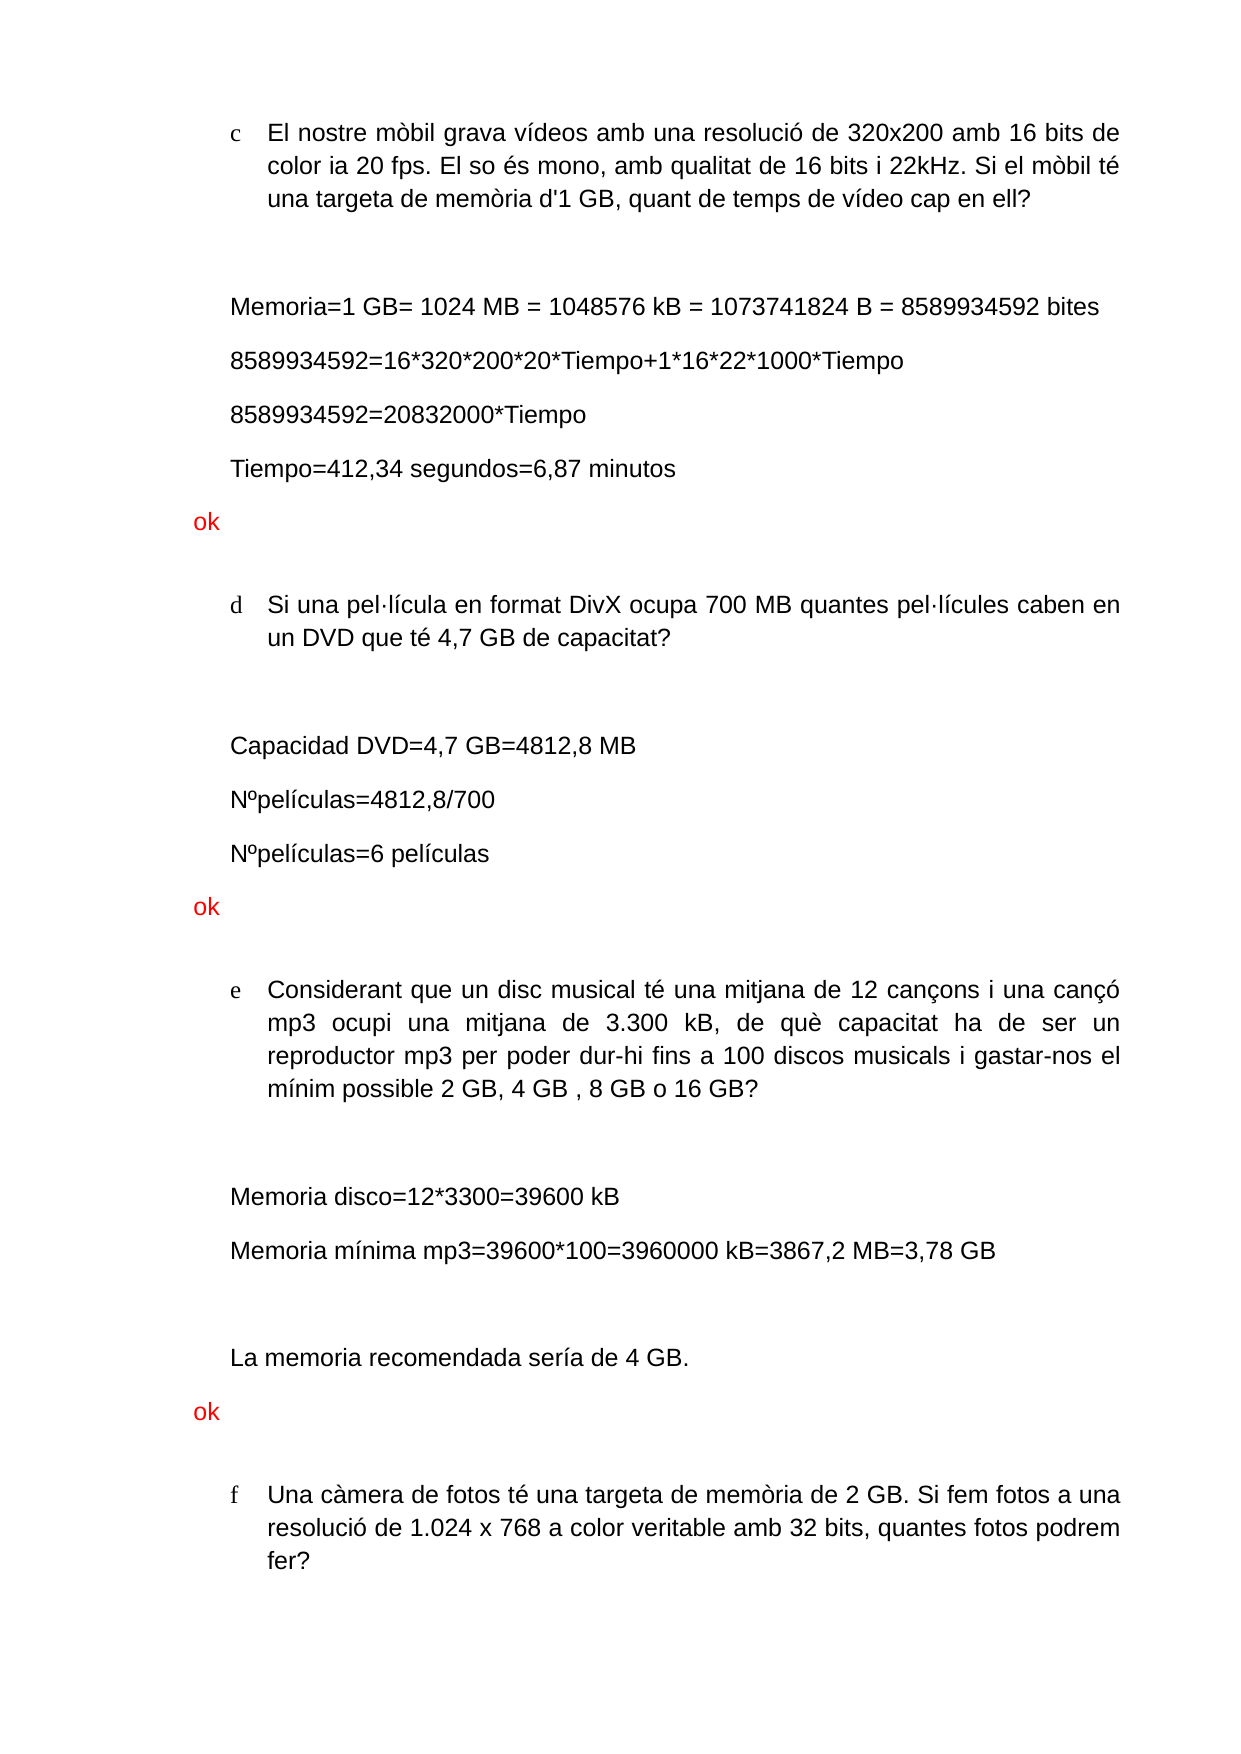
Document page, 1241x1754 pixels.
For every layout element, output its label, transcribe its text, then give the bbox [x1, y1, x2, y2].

list 8589934592=20832000*Tiempo [230, 400, 1122, 428]
list Tiempo=412,34 segundos=6,87 minutos [230, 453, 1122, 482]
list Si una pel·lícula en format DivX ocupa 700 MB quantes pel·lícules caben en un DVD que té 4,7 GB de capacitat? [230, 590, 1122, 652]
list Considerant que un disc musical té una mitjana de 12 cançons i una cançó mp3 ocupi una mitjana de 3.300 kB, de què capacitat ha de ser un reproductor mp3 per poder dur-hi fins a 100 discos musicals i gastar-nos el mínim possible 2 GB, 4 GB , 8 GB o 16 GB? [230, 975, 1122, 1103]
list Memoria=1 GB= 1024 MB = 1048576 kB = 1073741824 B = 8589934592 bites [230, 292, 1122, 321]
list 8589934592=16*320*200*20*Tiempo+1*16*22*1000*Tiempo [230, 346, 1122, 374]
list La memoria recomendada sería de 4 GB. [230, 1343, 1122, 1372]
list ok [193, 892, 1122, 921]
list Nºpelículas=6 películas [230, 838, 1122, 867]
list El nostre mòbil grava vídeos amb una resolució de 320x200 amb 16 bits de color ia 20 fps. El so és mono, amb qualitat de 16 bits i 22kHz. Si el mòbil té una targeta de memòria d'1 GB, quant de temps de vídeo cap en ell? [230, 118, 1122, 213]
list Memoria disco=12*3300=39600 kB [230, 1182, 1122, 1211]
list ok [193, 1397, 1122, 1426]
list ok [193, 507, 1122, 536]
list Una càmera de fotos té una targeta de memòria de 2 GB. Si fem fotos a una resolució de 1.024 x 768 a color veritable amb 32 bits, quantes fotos podrem fer? [230, 1480, 1122, 1575]
list Nºpelículas=4812,8/700 [230, 785, 1122, 813]
list Capacidad DVD=4,7 GB=4812,8 MB [230, 731, 1122, 759]
list Memoria mínima mp3=39600*100=3960000 kB=3867,2 MB=3,78 GB [230, 1236, 1122, 1264]
